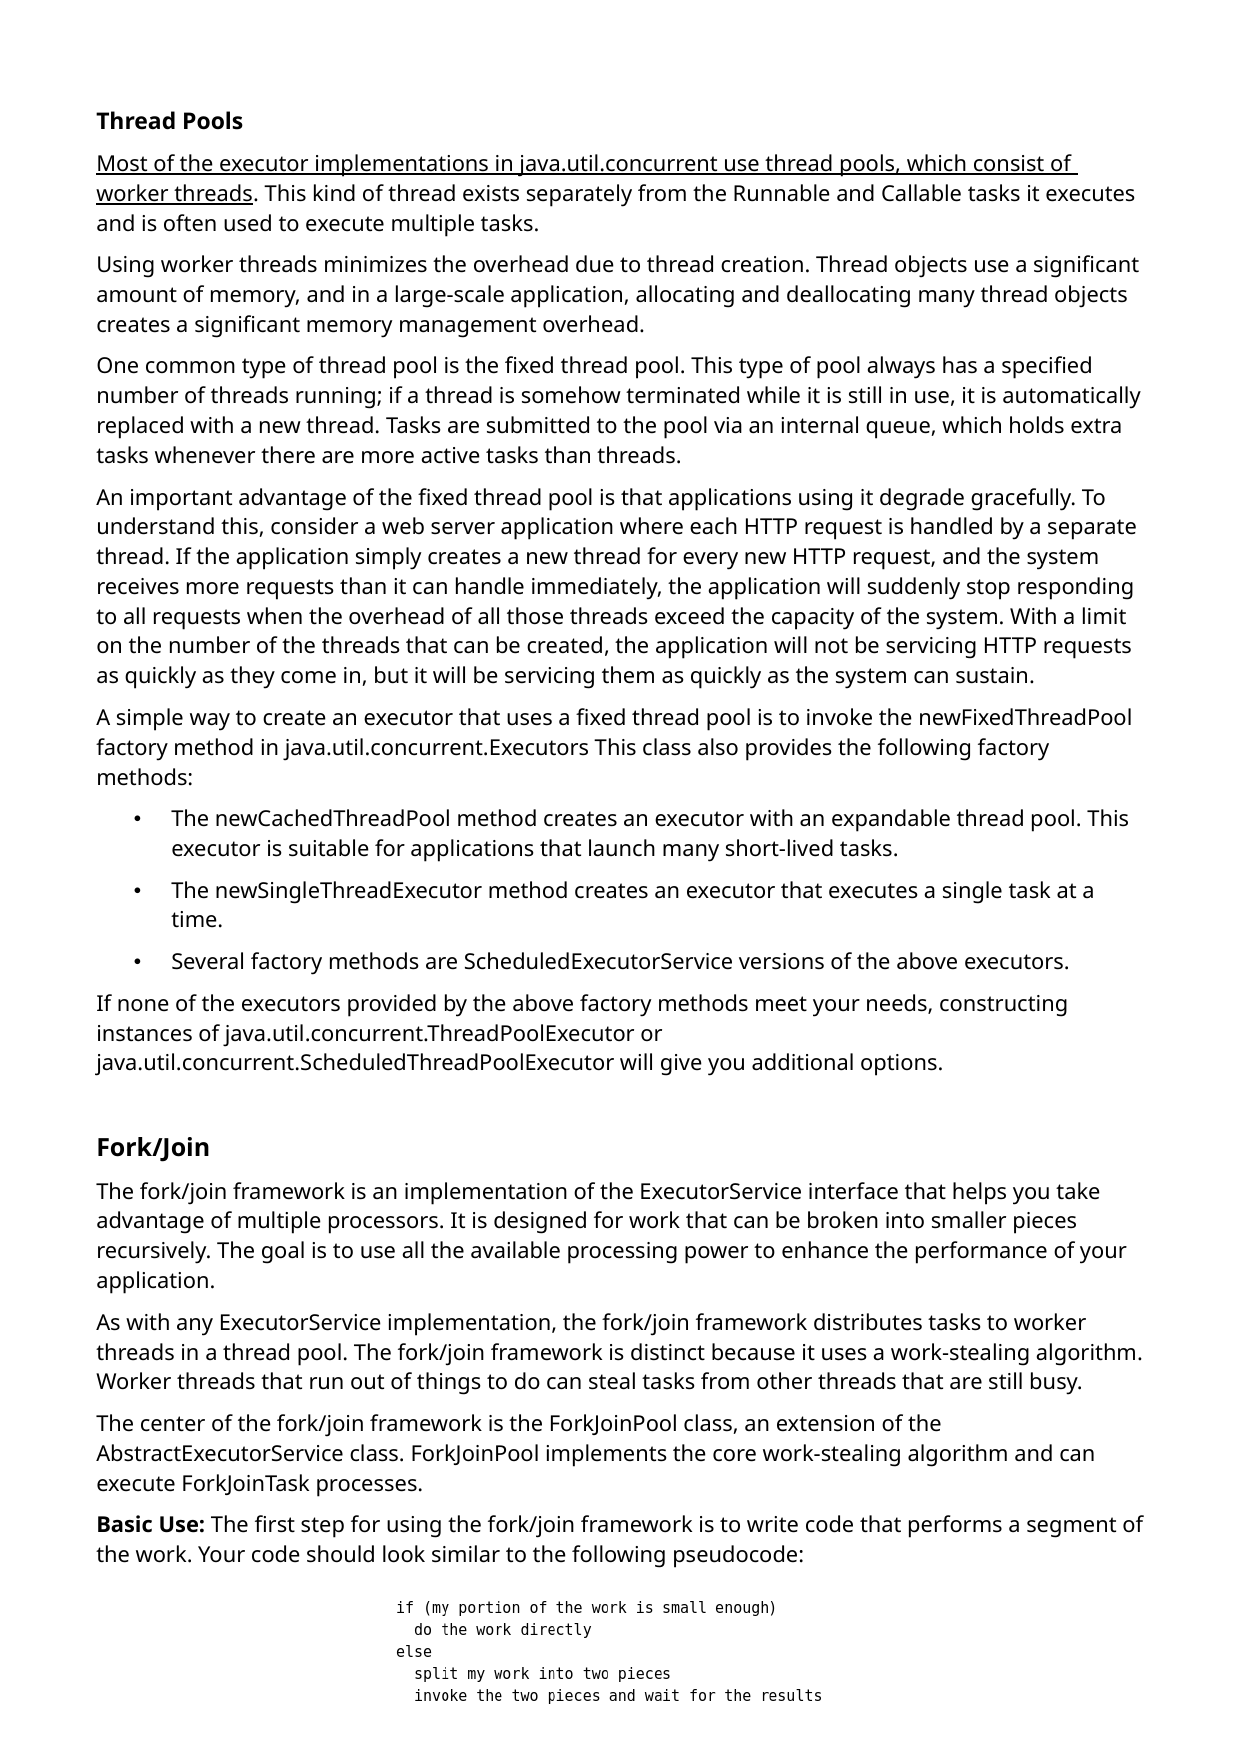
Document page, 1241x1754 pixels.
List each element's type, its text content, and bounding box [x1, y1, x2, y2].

text Using worker threads minimizes the overhead due to thread creation. Thread objects use a significant amount of memory, and in a large-scale application, allocating and deallocating many thread objects creates a significant memory management overhead. [96, 249, 1144, 339]
text If none of the executors provided by the above factory methods meet your needs, constructing instances of java.util.concurrent.ThreadPoolExecutor or java.util.concurrent.ScheduledThreadPoolExecutor will give you additional options. [96, 988, 1144, 1077]
list The newSingleThreadExecutor method creates an executor that executes a single task at a time. [133, 875, 1144, 934]
list The newCachedThreadPool method creates an executor with an expandable thread pool. This executor is suitable for applications that launch many short-lived tasks. [133, 803, 1144, 863]
text Thread Pools [96, 105, 1144, 136]
text Fork/Join [96, 1130, 1144, 1164]
list Several factory methods are ScheduledExecutorService versions of the above executors. [133, 946, 1144, 976]
text The center of the fork/join framework is the ForkJoinPool class, an extension of the AbstractExecutorService class. ForkJoinPool implements the core work-stealing algorithm and can execute ForkJoinTask processes. [96, 1408, 1144, 1497]
text As with any ExecutorService implementation, the fork/join framework distributes tasks to worker threads in a thread pool. The fork/join framework is distinct because it uses a work-stealing algorithm. Worker threads that run out of things to do can steal tasks from other threads that are still busy. [96, 1307, 1144, 1396]
text A simple way to create an executor that uses a fixed thread pool is to invoke the newFixedThreadPool factory method in java.util.concurrent.Executors This class also provides the following factory methods: [96, 702, 1144, 791]
text An important advantage of the fixed thread pool is that applications using it degrade gracefully. To understand this, consider a web server application where each HTTP request is handled by a separate thread. If the application simply creates a new thread for every new HTTP request, and the system receives more requests than it can handle immediately, the application will suddenly stop responding to all requests when the overhead of all those threads exceed the capacity of the system. With a limit on the number of the threads that can be created, the application will not be servicing HTTP requests as quickly as they come in, but it will be servicing them as quickly as the system can sustain. [96, 482, 1144, 690]
picture [392, 1597, 823, 1705]
text Most of the executor implementations in java.util.concurrent use thread pools, which consist of worker threads. This kind of thread exists separately from the Runnable and Callable tasks it executes and is often used to execute multiple tasks. [96, 148, 1144, 237]
text Basic Use: The first step for using the fork/join framework is to write code that performs a segment of the work. Your code should look similar to the following pseudocode: [96, 1509, 1144, 1569]
text One common type of thread pool is the fixed thread pool. This type of pool always has a specified number of threads running; if a thread is somehow terminated while it is still in use, it is automatically replaced with a new thread. Tasks are submitted to the pool via an internal queue, which holds extra tasks whenever there are more active tasks than threads. [96, 351, 1144, 470]
text The fork/join framework is an implementation of the ExecutorService interface that helps you take advantage of multiple processors. It is designed for work that can be broken into smaller pieces recursively. The goal is to use all the available processing power to enhance the performance of your application. [96, 1176, 1144, 1295]
